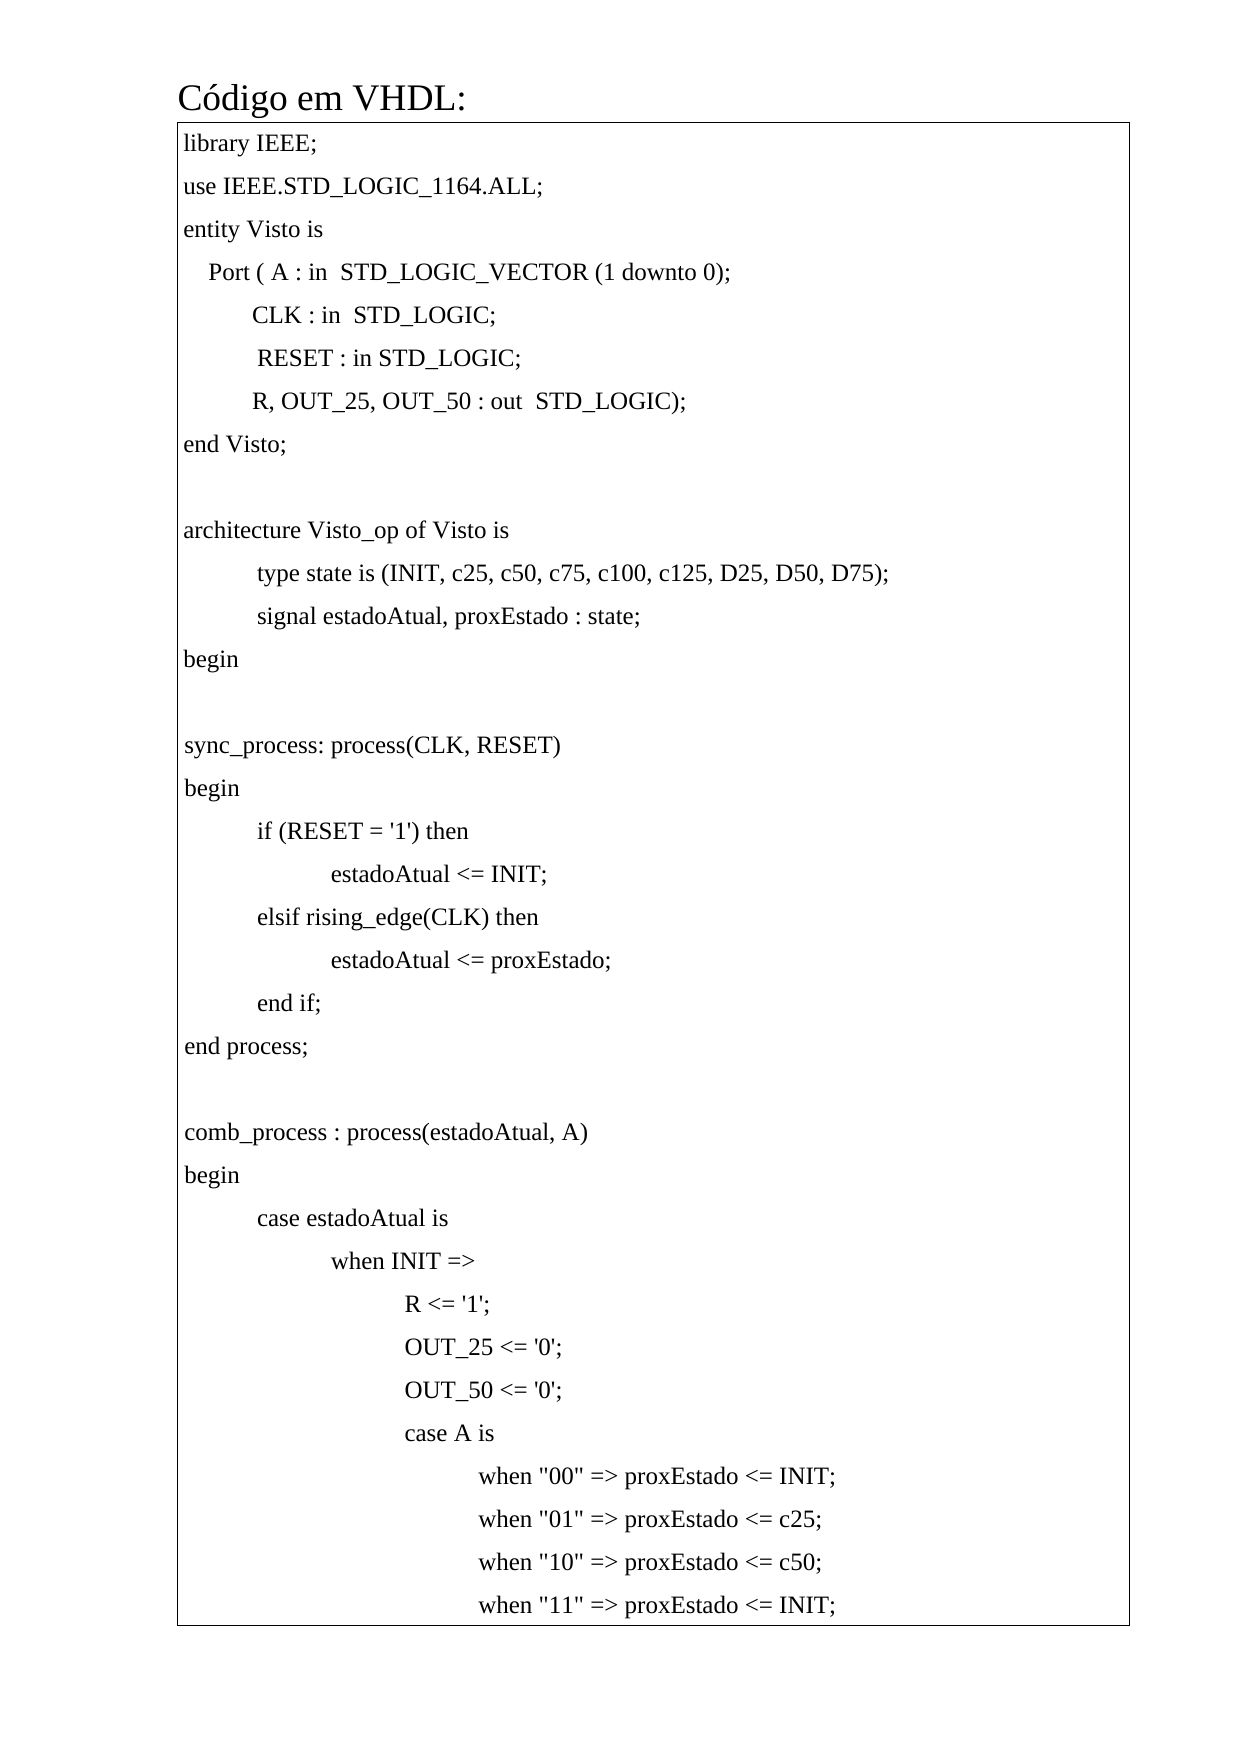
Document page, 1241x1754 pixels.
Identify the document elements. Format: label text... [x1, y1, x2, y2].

text Código em VHDL: [177, 75, 1129, 118]
table_header library IEEE; use IEEE.STD_LOGIC_1164.ALL; entity Visto is Port ( A : in STD_LOGIC_VECTOR (1 downto 0); CLK : in STD_LOGIC; RESET : in STD_LOGIC; R, OUT_25, OUT_50 : out STD_LOGIC); end Visto; architecture Visto_op of Visto is type state is (INIT, c25, c50, c75, c100, c125, D25, D50, D75); signal estadoAtual, proxEstado : state; begin sync_process: process(CLK, RESET) begin if (RESET = '1') then estadoAtual <= INIT; elsif rising_edge(CLK) then estadoAtual <= proxEstado; end if; end process; comb_process : process(estadoAtual, A) begin case estadoAtual is when INIT => R <= '1'; OUT_25 <= '0'; OUT_50 <= '0'; case A is when "00" => proxEstado <= INIT; when "01" => proxEstado <= c25; when "10" => proxEstado <= c50; when "11" => proxEstado <= INIT; [178, 123, 1129, 1625]
